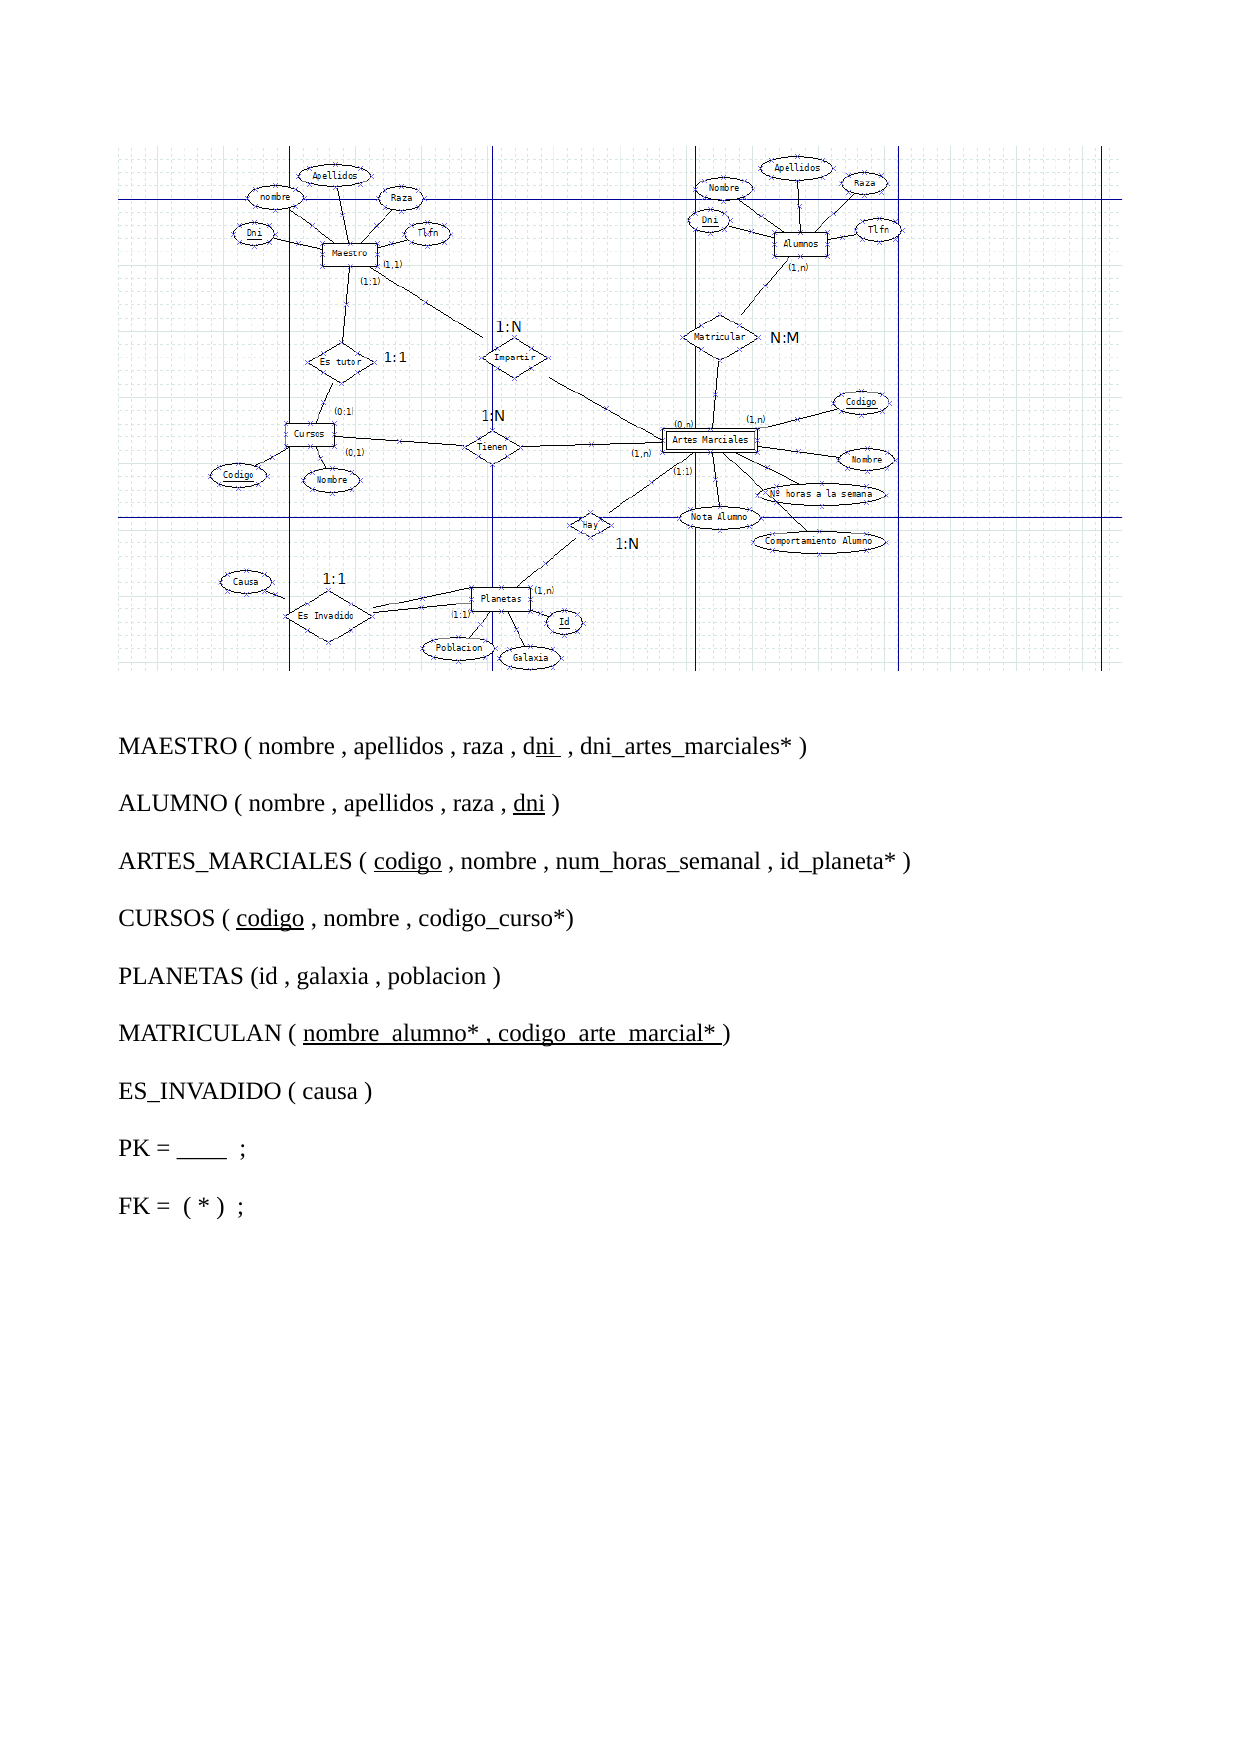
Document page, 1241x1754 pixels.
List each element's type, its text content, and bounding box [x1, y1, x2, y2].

picture [118, 146, 1123, 674]
text FK = ( * ) ; [118, 1191, 1122, 1220]
text MATRICULAN ( nombre_alumno* , codigo_arte_marcial* ) [118, 1018, 1122, 1047]
text ES_INVADIDO ( causa ) [118, 1076, 1122, 1105]
text CURSOS ( codigo , nombre , codigo_curso*) [118, 903, 1122, 932]
text ALUMNO ( nombre , apellidos , raza , dni ) [118, 788, 1122, 817]
text PLANETAS (id , galaxia , poblacion ) [118, 961, 1122, 990]
text PK = ____ ; [118, 1133, 1122, 1162]
text ARTES_MARCIALES ( codigo , nombre , num_horas_semanal , id_planeta* ) [118, 846, 1122, 875]
text MAESTRO ( nombre , apellidos , raza , dni , dni_artes_marciales* ) [118, 731, 1122, 760]
